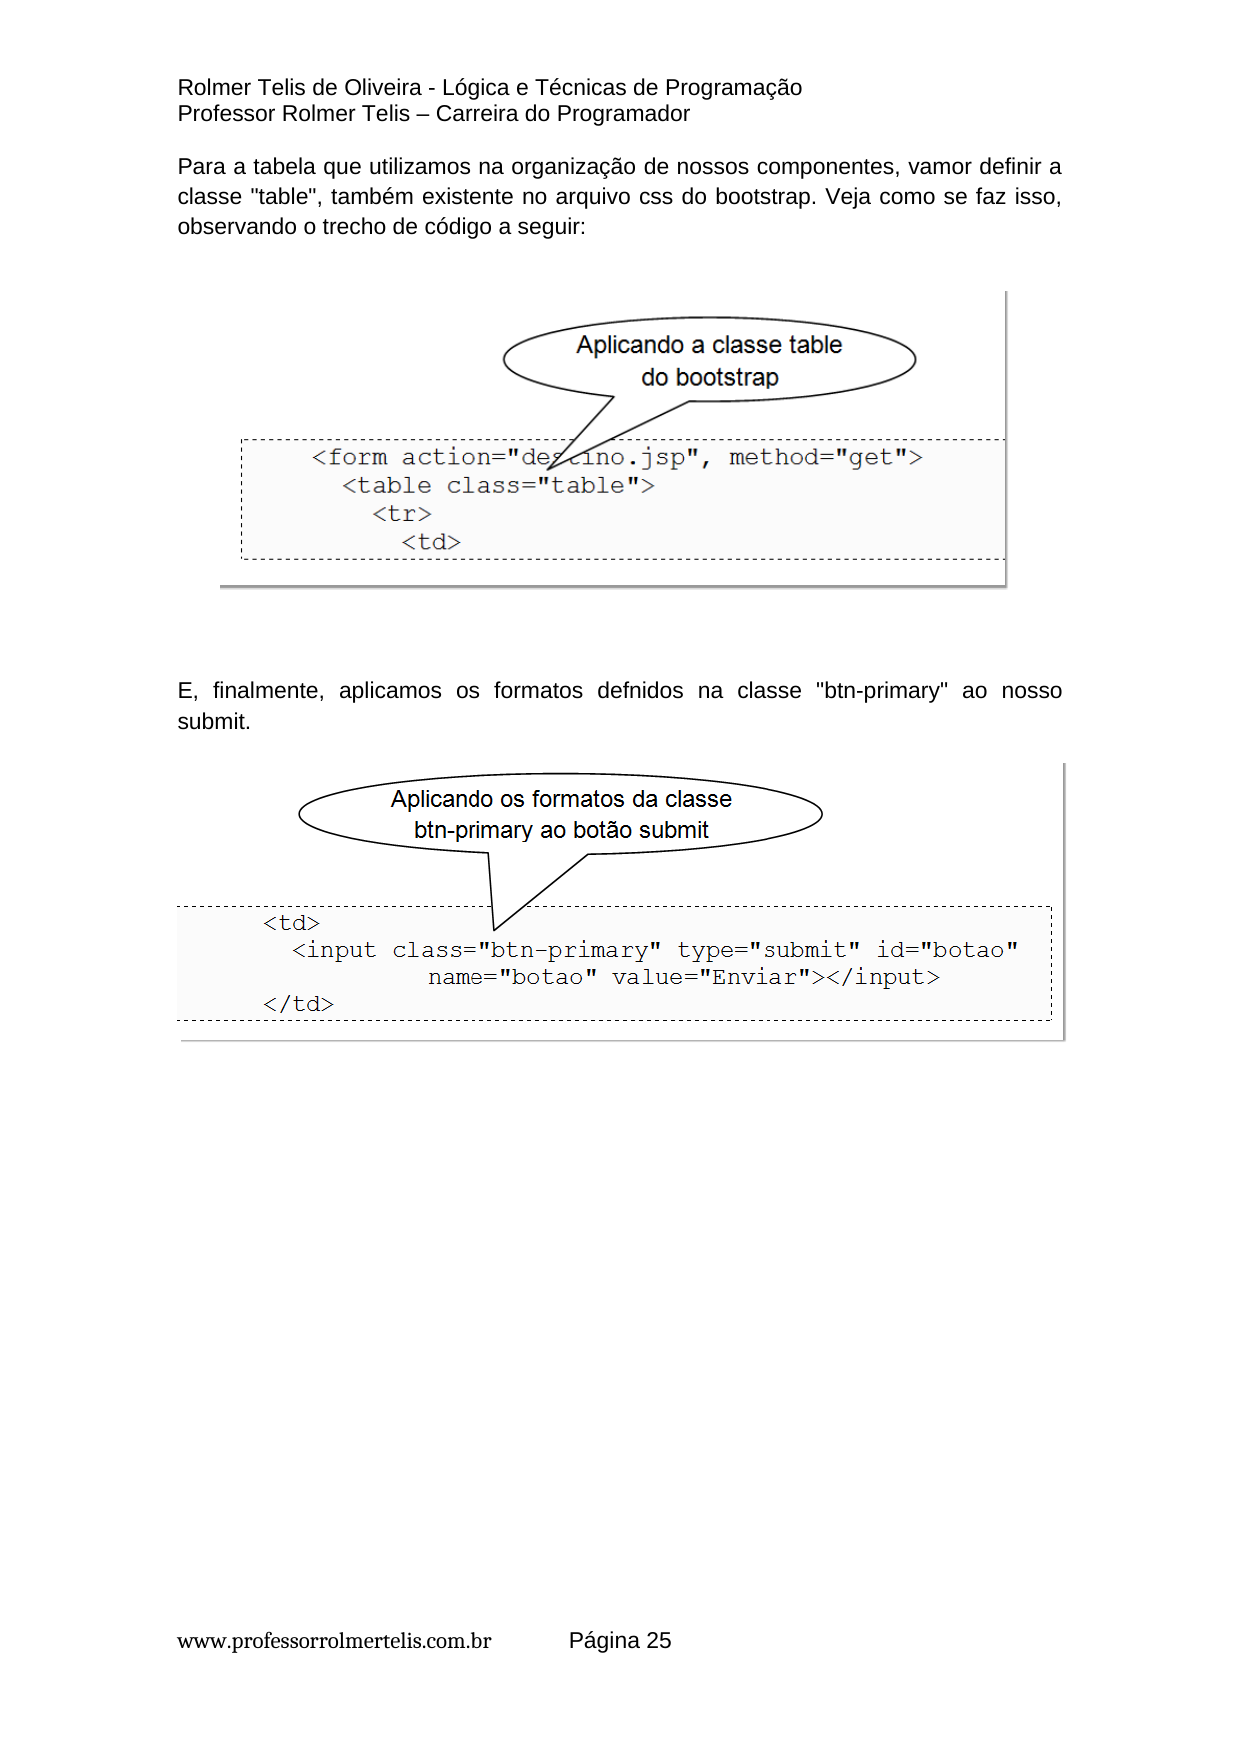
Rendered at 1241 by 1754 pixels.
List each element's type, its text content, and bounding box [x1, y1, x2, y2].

picture [216, 286, 1005, 585]
picture [177, 758, 1063, 1040]
text Para a tabela que utilizamos na organização de nossos componentes, vamor definir a classe "table", também existente no arquivo css do bootstrap. Veja como se faz isso, observando o trecho de código a seguir: [177, 153, 1063, 239]
text E, finalmente, aplicamos os formatos defnidos na classe "btn-primary" ao nosso submit. [177, 677, 1063, 734]
